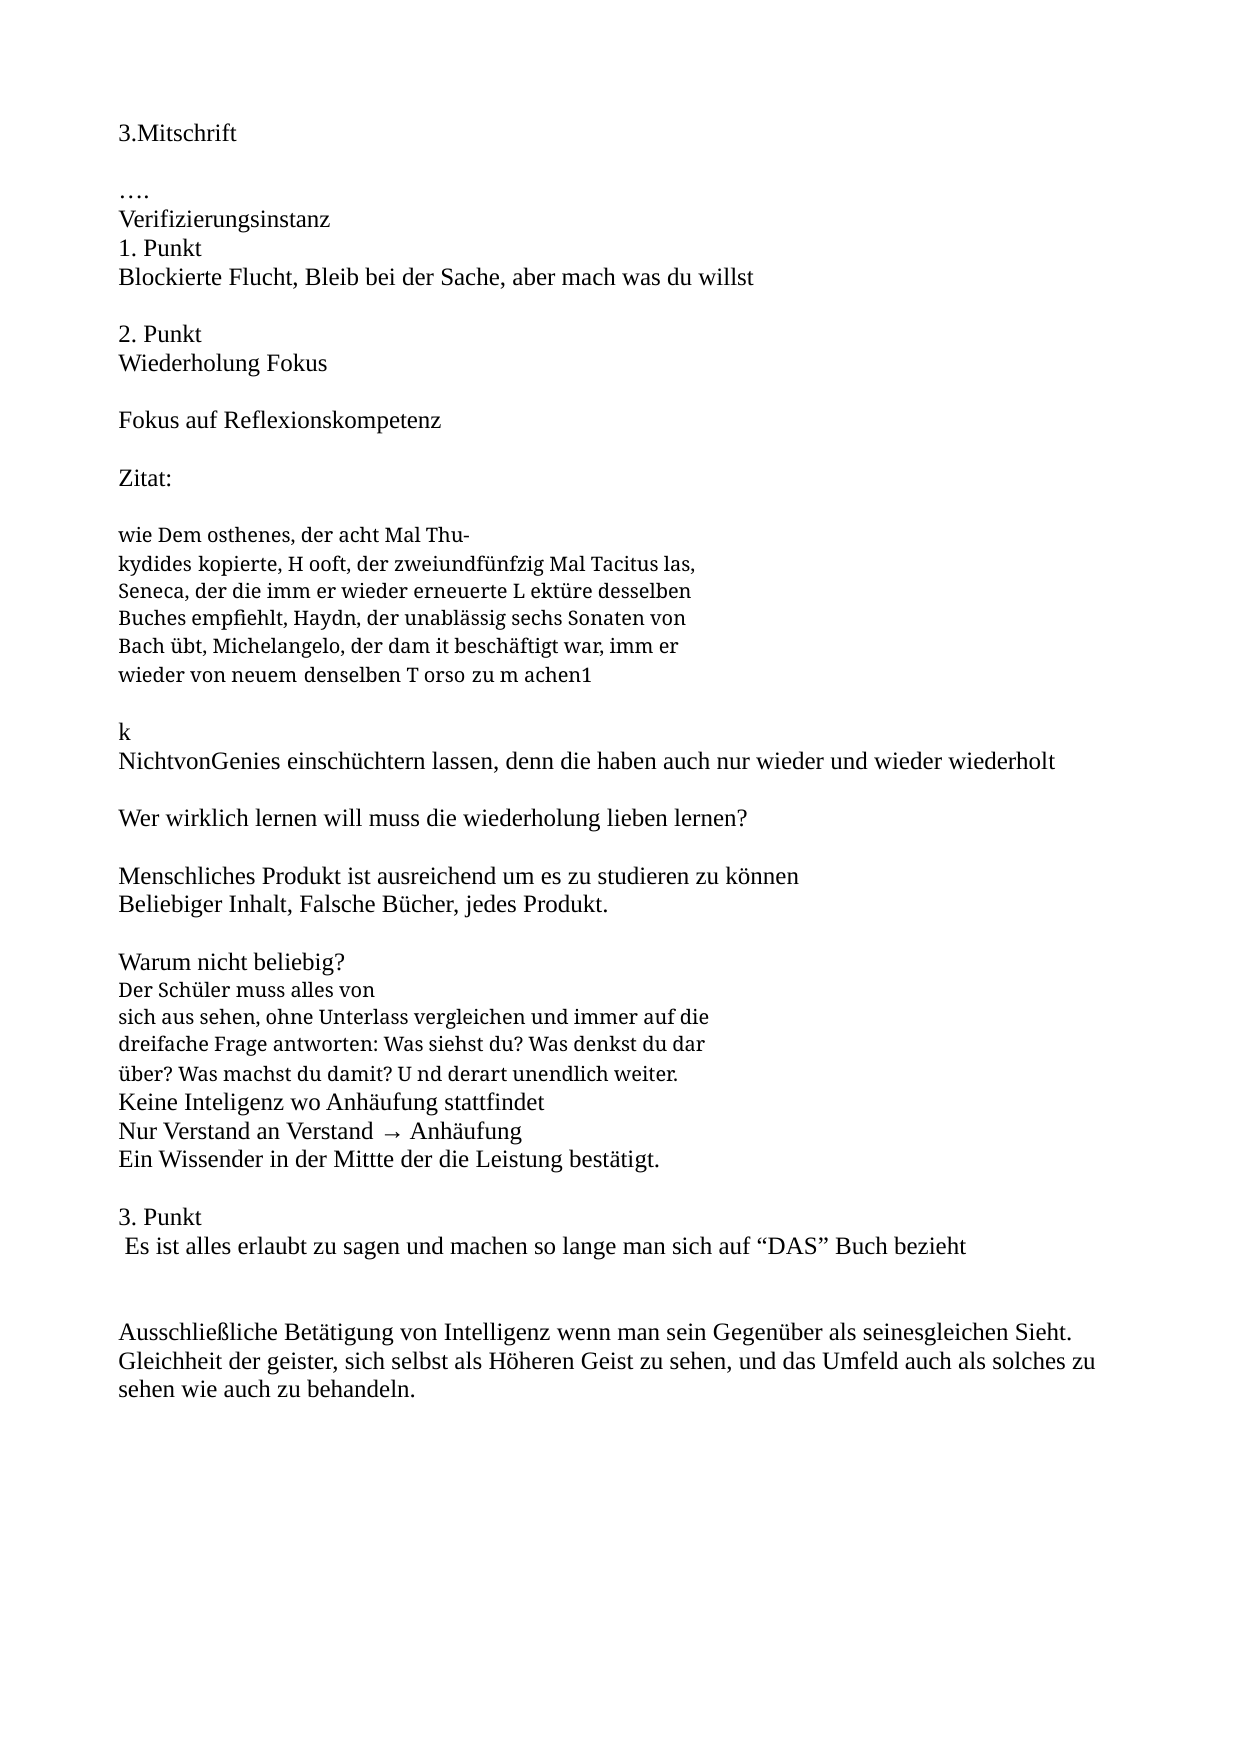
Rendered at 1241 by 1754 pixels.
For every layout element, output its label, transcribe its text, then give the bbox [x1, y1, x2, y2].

text Verifizierungsinstanz [118, 204, 1122, 233]
text Blockierte Flucht, Bleib bei der Sache, aber mach was du willst [118, 262, 1122, 291]
text Ein Wissender in der Mittte der die Leistung bestätigt. [118, 1144, 1122, 1173]
text Gleichheit der geister, sich selbst als Höheren Geist zu sehen, und das Umfeld auch als solches zu sehen wie auch zu behandeln. [118, 1346, 1122, 1403]
text Fokus auf Reflexionskompetenz [118, 406, 1122, 434]
text Beliebiger Inhalt, Falsche Bücher, jedes Produkt. Warum nicht beliebig? [118, 889, 1122, 976]
text 3.Mitschrift [118, 118, 1122, 147]
text …. [118, 176, 1122, 204]
text Zitat: [118, 463, 1122, 492]
text 2. Punkt [118, 319, 1122, 348]
text 3. Punkt [118, 1202, 1122, 1231]
text Menschliches Produkt ist ausreichend um es zu studieren zu können [118, 861, 1122, 889]
text Wiederholung Fokus [118, 348, 1122, 377]
text Nur Verstand an Verstand → Anhäufung [118, 1116, 1122, 1144]
text k [118, 717, 1122, 746]
text wie Dem osthenes, der acht Mal Thu- kydides kopierte, H ooft, der zweiundfünfzig Mal Tacitus las, Seneca, der die imm er wieder erneuerte L ektüre desselben Buches empfiehlt, Haydn, der unablässig sechs Sonaten von Bach übt, Michelangelo, der dam it beschäftigt war, imm er wieder von neuem denselben T orso zu m achen1 [118, 521, 1122, 688]
text Keine Inteligenz wo Anhäufung stattfindet [118, 1087, 1122, 1116]
text Der Schüler muss alles von sich aus sehen, ohne Unterlass vergleichen und immer auf die dreifache Frage antworten: Was siehst du? Was denkst du dar über? Was machst du damit? U nd derart unendlich weiter. [118, 976, 1122, 1087]
text Ausschließliche Betätigung von Intelligenz wenn man sein Gegenüber als seinesgleichen Sieht. [118, 1317, 1122, 1346]
text Wer wirklich lernen will muss die wiederholung lieben lernen? [118, 803, 1122, 832]
text NichtvonGenies einschüchtern lassen, denn die haben auch nur wieder und wieder wiederholt [118, 746, 1122, 774]
text Es ist alles erlaubt zu sagen und machen so lange man sich auf “DAS” Buch bezieht [118, 1231, 1122, 1259]
text 1. Punkt [118, 233, 1122, 262]
